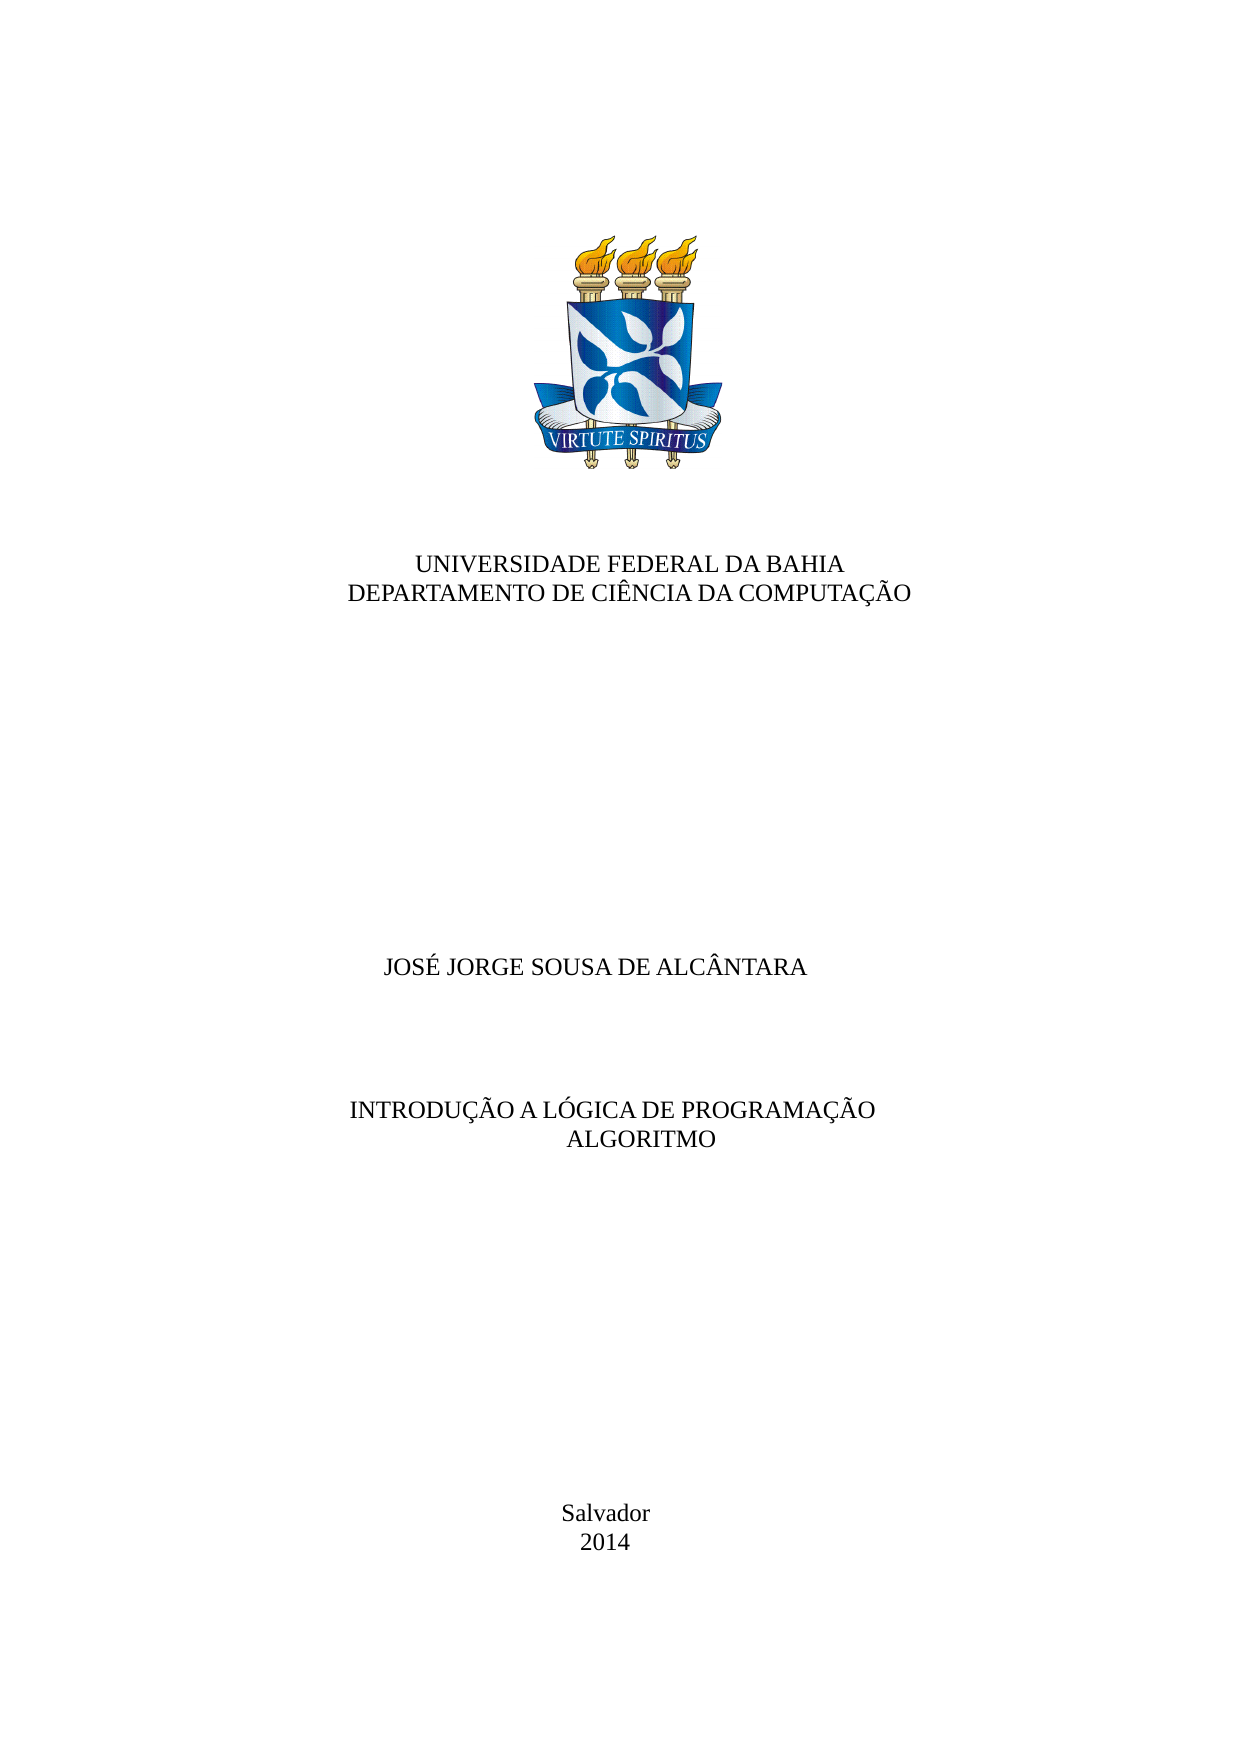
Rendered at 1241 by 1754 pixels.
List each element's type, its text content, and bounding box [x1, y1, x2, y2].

text ALGORITMO [118, 1124, 1122, 1153]
text INTRODUÇÃO A LÓGICA DE PROGRAMAÇÃO [118, 1096, 1122, 1124]
text 2014 [118, 1527, 1122, 1556]
text JOSÉ JORGE SOUSA DE ALCÂNTARA [118, 952, 1122, 981]
text Salvador [118, 1498, 1122, 1527]
text UNIVERSIDADE FEDERAL DA BAHIA [118, 549, 1122, 578]
text DEPARTAMENTO DE CIÊNCIA DA COMPUTAÇÃO [118, 578, 1122, 607]
picture [533, 235, 723, 469]
